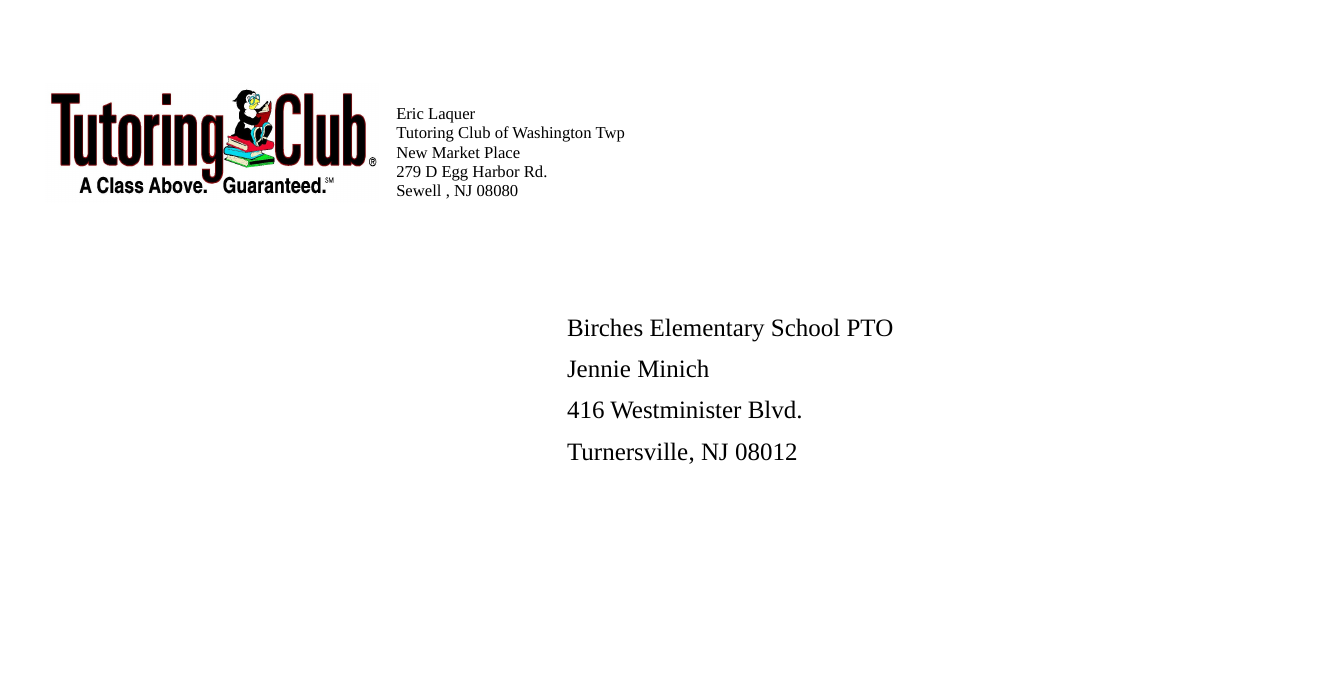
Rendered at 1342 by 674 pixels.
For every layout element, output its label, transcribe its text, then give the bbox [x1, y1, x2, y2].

picture [44, 83, 379, 203]
text Jennie Minich [567, 354, 1009, 383]
text Eric Laquer Tutoring Club of Washington Twp New Market Place 279 D Egg Harbor Rd. Sewell , NJ 08080 [396, 104, 642, 200]
text Birches Elementary School PTO [567, 313, 1009, 342]
text 416 Westminister Blvd. [567, 395, 1009, 424]
text Turnersville, NJ 08012 [567, 437, 1009, 465]
